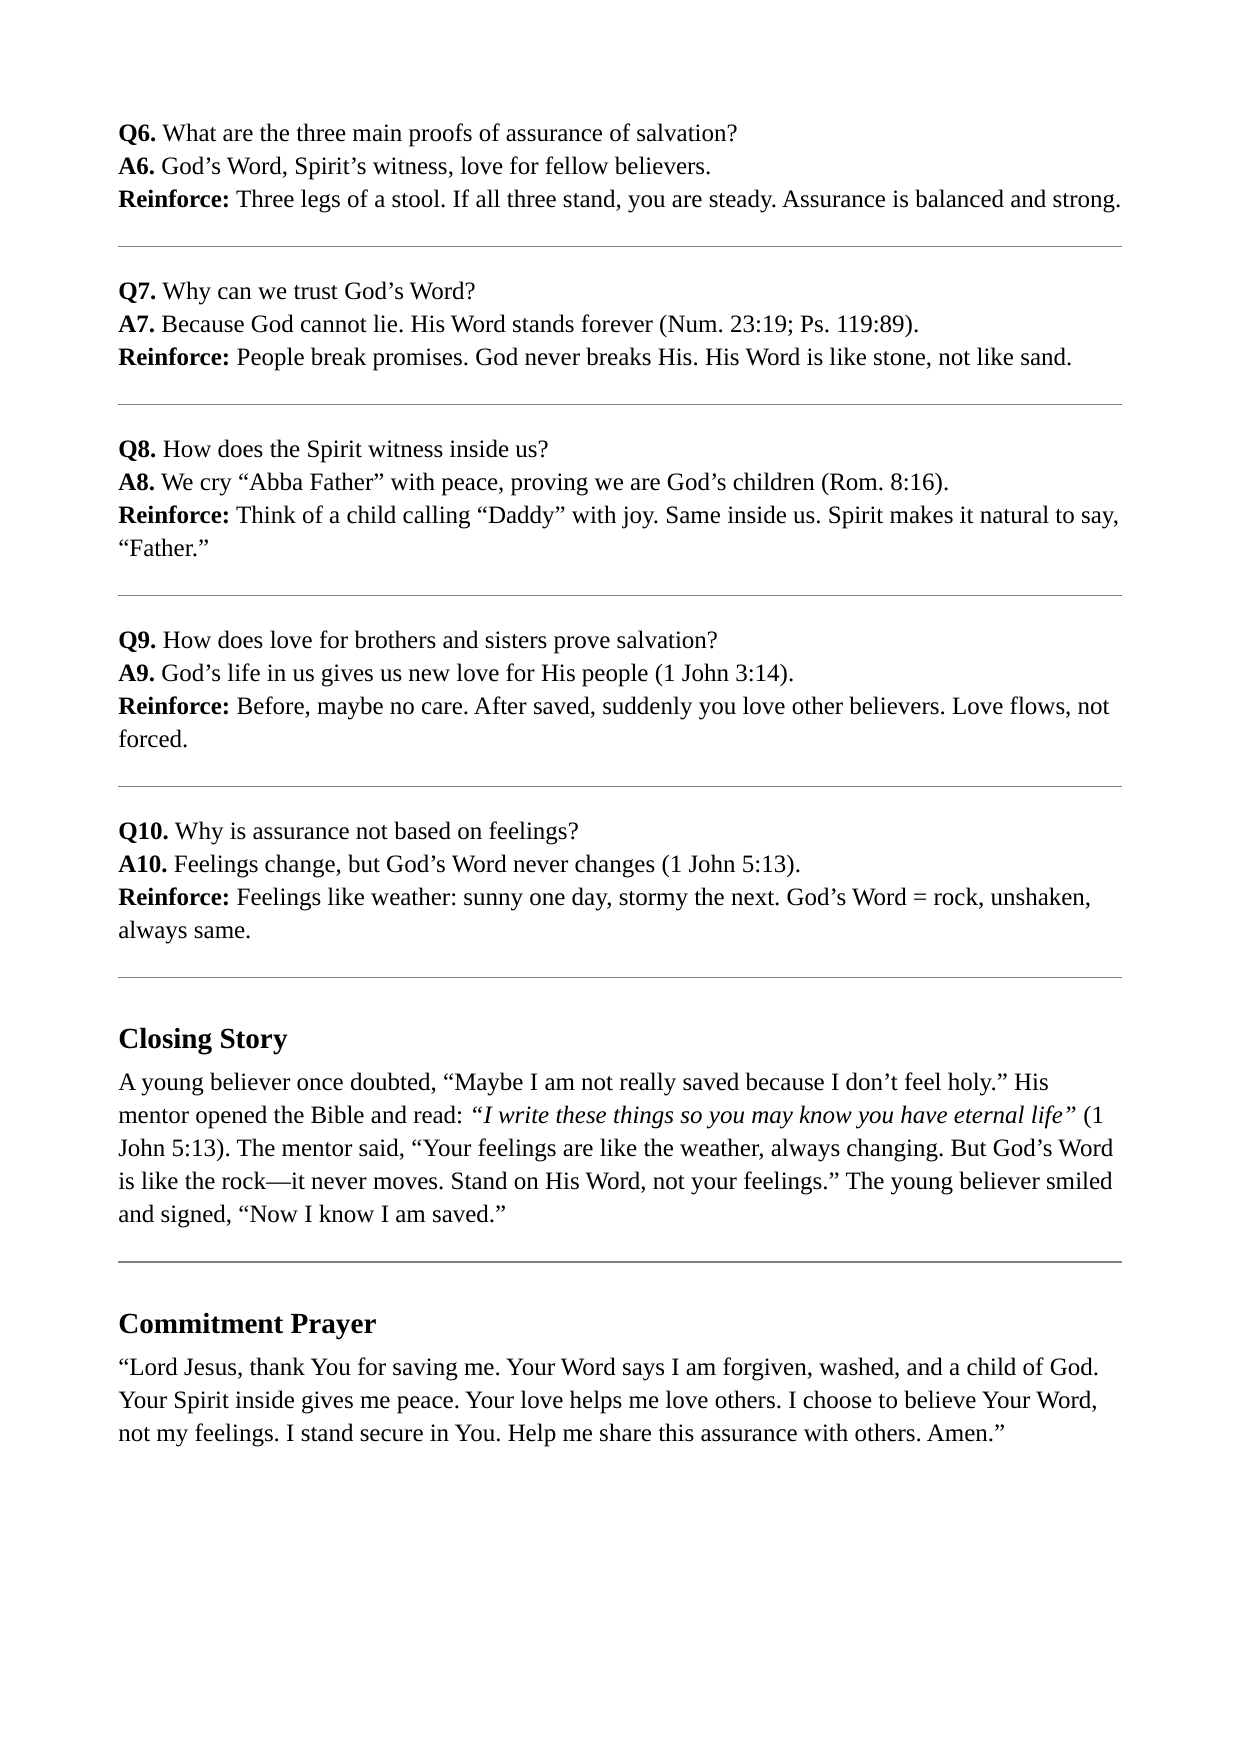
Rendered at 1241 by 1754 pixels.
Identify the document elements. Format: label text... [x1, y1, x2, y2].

text Q6. What are the three main proofs of assurance of salvation? A6. God’s Word, Spirit’s witness, love for fellow believers. Reinforce: Three legs of a stool. If all three stand, you are steady. Assurance is balanced and strong. [118, 118, 1122, 213]
subtitle Commitment Prayer [118, 1306, 1122, 1339]
subtitle Closing Story [118, 1021, 1122, 1055]
text “Lord Jesus, thank You for saving me. Your Word says I am forgiven, washed, and a child of God. Your Spirit inside gives me peace. Your love helps me love others. I choose to believe Your Word, not my feelings. I stand secure in You. Help me share this assurance with others. Amen.” [118, 1352, 1122, 1447]
text A young believer once doubted, “Maybe I am not really saved because I don’t feel holy.” His mentor opened the Bible and read: “I write these things so you may know you have eternal life” (1 John 5:13). The mentor said, “Your feelings are like the weather, always changing. But God’s Word is like the rock—it never moves. Stand on His Word, not your feelings.” The young believer smiled and signed, “Now I know I am saved.” [118, 1067, 1122, 1228]
text Q7. Why can we trust God’s Word? A7. Because God cannot lie. His Word stands forever (Num. 23:19; Ps. 119:89). Reinforce: People break promises. God never breaks His. His Word is like stone, not like sand. [118, 276, 1122, 371]
text Q8. How does the Spirit witness inside us? A8. We cry “Abba Father” with peace, proving we are God’s children (Rom. 8:16). Reinforce: Think of a child calling “Daddy” with joy. Same inside us. Spirit makes it natural to say, “Father.” [118, 434, 1122, 562]
text Q10. Why is assurance not based on feelings? A10. Feelings change, but God’s Word never changes (1 John 5:13). Reinforce: Feelings like weather: sunny one day, stormy the next. God’s Word = rock, unshaken, always same. [118, 816, 1122, 944]
text Q9. How does love for brothers and sisters prove salvation? A9. God’s life in us gives us new love for His people (1 John 3:14). Reinforce: Before, maybe no care. After saved, suddenly you love other believers. Love flows, not forced. [118, 625, 1122, 753]
